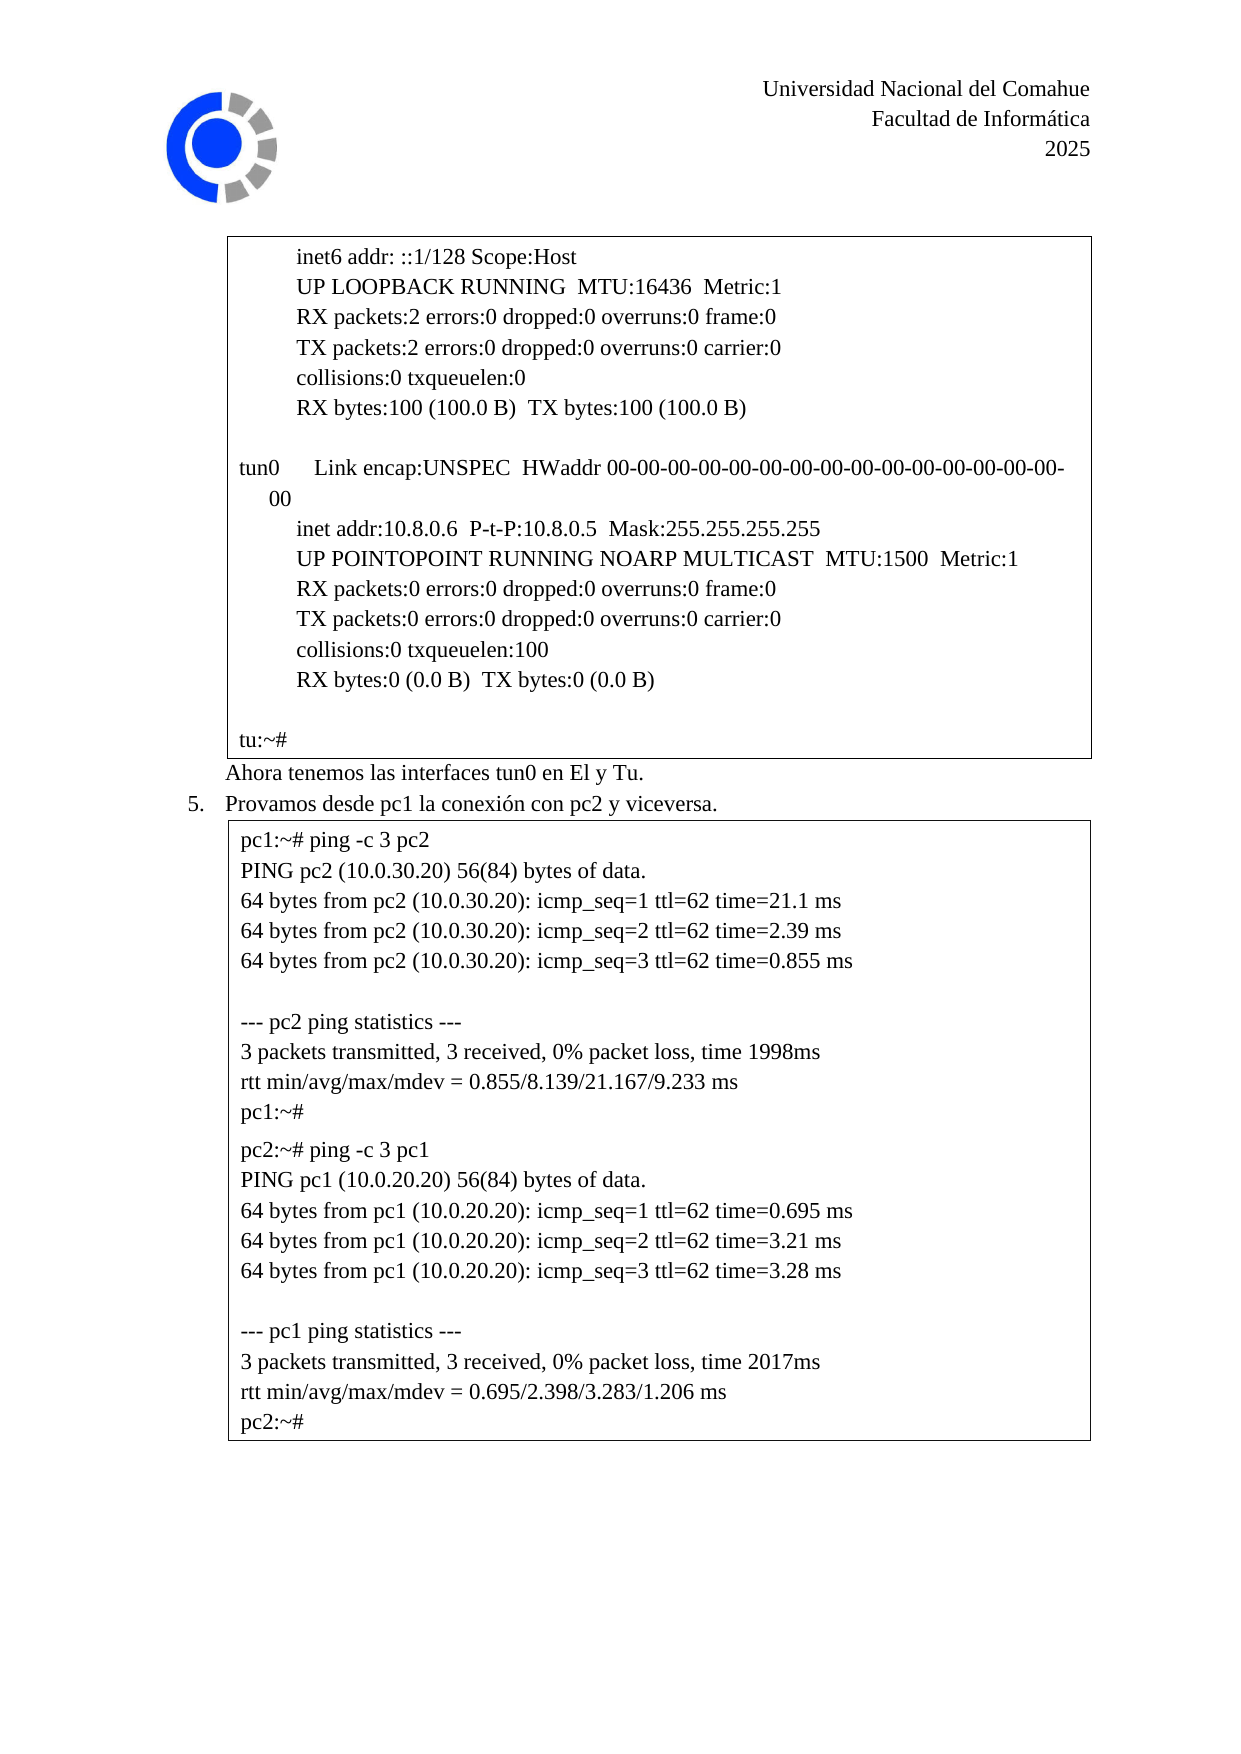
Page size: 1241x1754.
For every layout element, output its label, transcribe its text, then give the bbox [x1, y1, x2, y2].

text Ahora tenemos las interfaces tun0 en El y Tu. [150, 759, 1090, 786]
table_cell pc2:~# ping -c 3 pc1 PING pc1 (10.0.20.20) 56(84) bytes of data. 64 bytes from pc1 (10.0.20.20): icmp_seq=1 ttl=62 time=0.695 ms 64 bytes from pc1 (10.0.20.20): icmp_seq=2 ttl=62 time=3.21 ms 64 bytes from pc1 (10.0.20.20): icmp_seq=3 ttl=62 time=3.28 ms --- pc1 ping statistics --- 3 packets transmitted, 3 received, 0% packet loss, time 2017ms rtt min/avg/max/mdev = 0.695/2.398/3.283/1.206 ms pc2:~# [229, 1131, 1090, 1440]
list Provamos desde pc1 la conexión con pc2 y viceversa. [187, 789, 1090, 816]
table_header pc1:~# ping -c 3 pc2 PING pc2 (10.0.30.20) 56(84) bytes of data. 64 bytes from pc2 (10.0.30.20): icmp_seq=1 ttl=62 time=21.1 ms 64 bytes from pc2 (10.0.30.20): icmp_seq=2 ttl=62 time=2.39 ms 64 bytes from pc2 (10.0.30.20): icmp_seq=3 ttl=62 time=0.855 ms --- pc2 ping statistics --- 3 packets transmitted, 3 received, 0% packet loss, time 1998ms rtt min/avg/max/mdev = 0.855/8.139/21.167/9.233 ms pc1:~# [229, 821, 1090, 1131]
table_cell inet6 addr: ::1/128 Scope:Host UP LOOPBACK RUNNING MTU:16436 Metric:1 RX packets:2 errors:0 dropped:0 overruns:0 frame:0 TX packets:2 errors:0 dropped:0 overruns:0 carrier:0 collisions:0 txqueuelen:0 RX bytes:100 (100.0 B) TX bytes:100 (100.0 B) tun0 Link encap:UNSPEC HWaddr 00-00-00-00-00-00-00-00-00-00-00-00-00-00-00-00 inet addr:10.8.0.6 P-t-P:10.8.0.5 Mask:255.255.255.255 UP POINTOPOINT RUNNING NOARP MULTICAST MTU:1500 Metric:1 RX packets:0 errors:0 dropped:0 overruns:0 frame:0 TX packets:0 errors:0 dropped:0 overruns:0 carrier:0 collisions:0 txqueuelen:100 RX bytes:0 (0.0 B) TX bytes:0 (0.0 B) tu:~# [228, 237, 1091, 758]
picture [153, 78, 293, 211]
